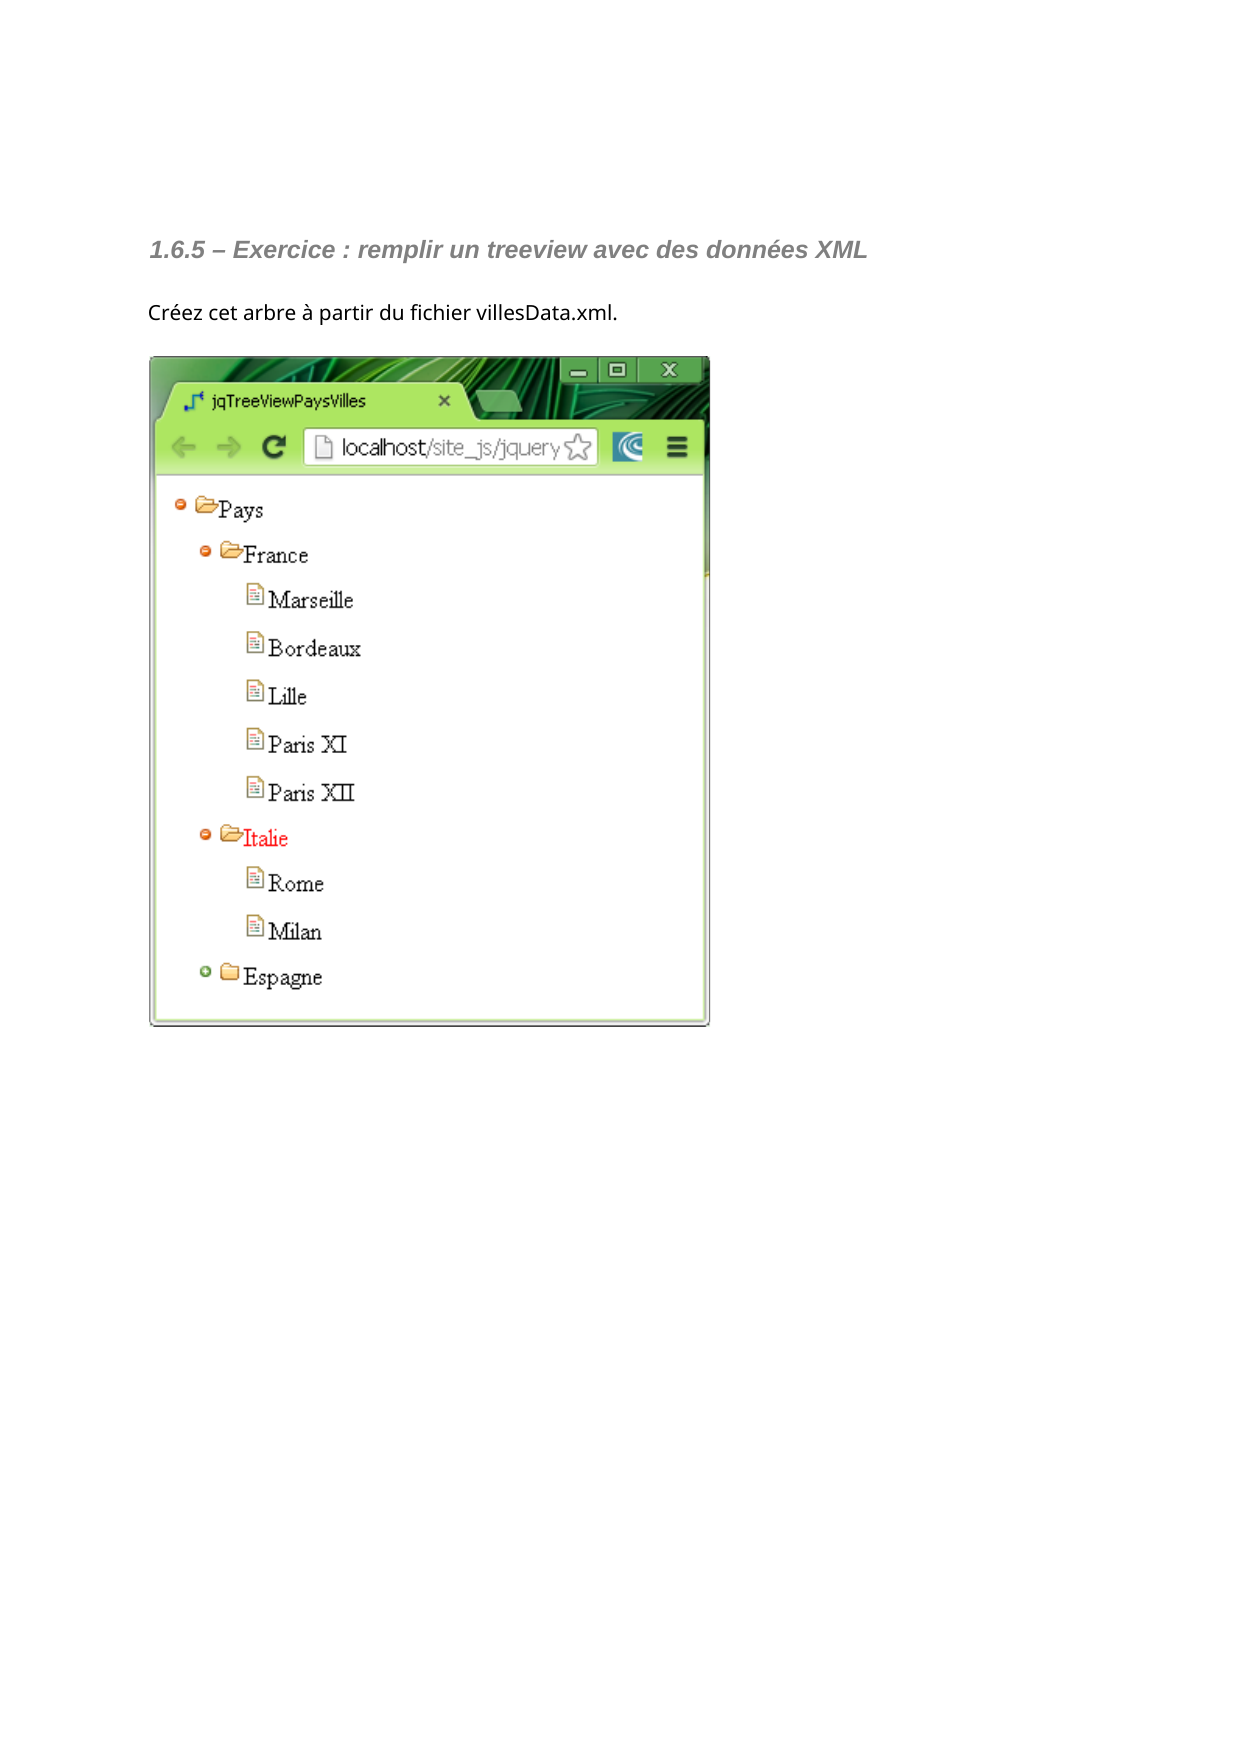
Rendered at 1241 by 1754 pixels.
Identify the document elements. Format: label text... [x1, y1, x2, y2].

subtitle – Exercice : remplir un treeview avec des données XML [149, 235, 1092, 263]
text Créez cet arbre à partir du fichier villesData.xml. [148, 298, 1092, 327]
picture [149, 356, 711, 1027]
